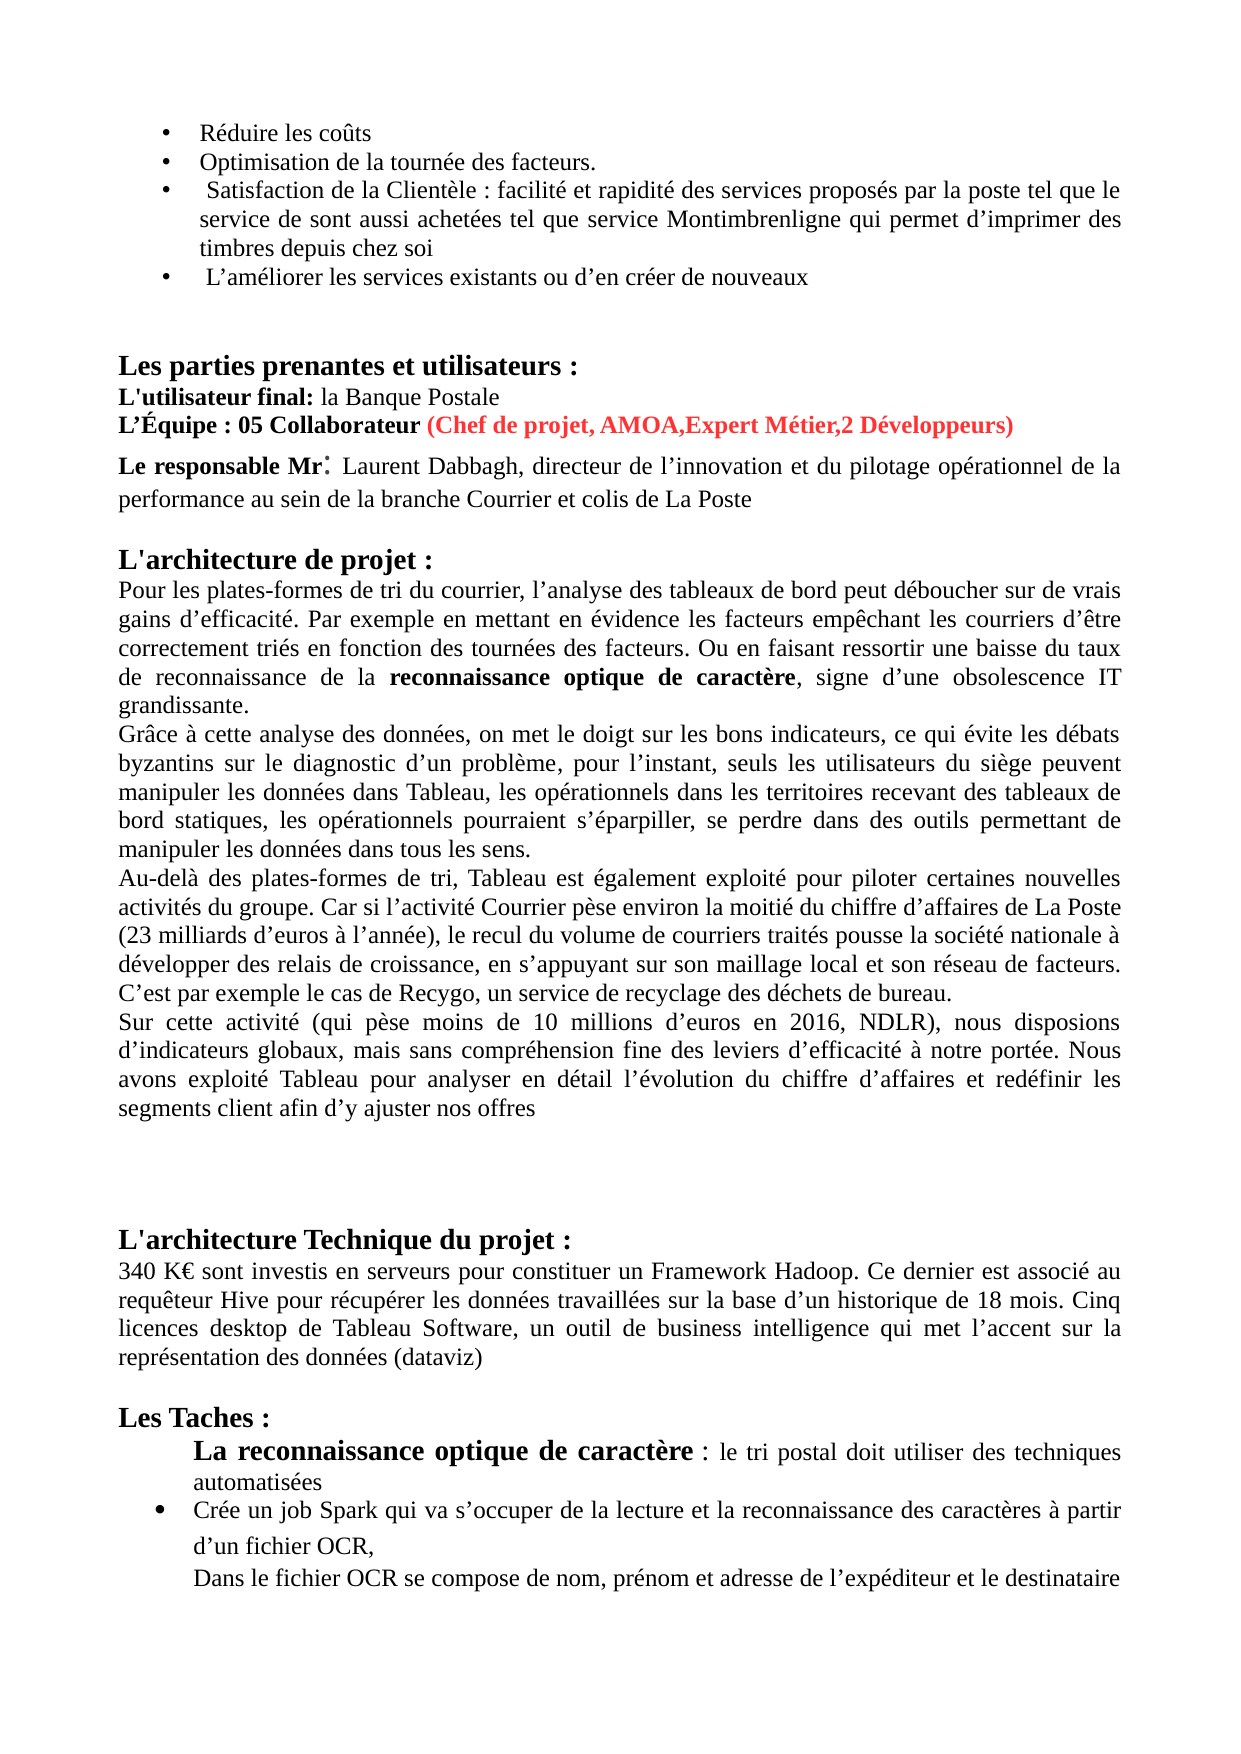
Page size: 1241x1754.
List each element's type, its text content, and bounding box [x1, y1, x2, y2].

text L’Équipe : 05 Collaborateur (Chef de projet, AMOA,Expert Métier,2 Développeurs) [118, 410, 1122, 439]
list Satisfaction de la Clientèle : facilité et rapidité des services proposés par la poste tel que le service de sont aussi achetées tel que service Montimbrenligne qui permet d’imprimer des timbres depuis chez soi [162, 176, 1122, 262]
list Réduire les coûts [162, 118, 1122, 147]
text La reconnaissance optique de caractère : le tri postal doit utiliser des techniques automatisées [193, 1433, 1122, 1496]
text Grâce à cette analyse des données, on met le doigt sur les bons indicateurs, ce qui évite les débats byzantins sur le diagnostic d’un problème, pour l’instant, seuls les utilisateurs du siège peuvent manipuler les données dans Tableau, les opérationnels dans les territoires recevant des tableaux de bord statiques, les opérationnels pourraient s’éparpiller, se perdre dans des outils permettant de manipuler les données dans tous les sens. [118, 719, 1122, 863]
list L’améliorer les services existants ou d’en créer de nouveaux [162, 262, 1122, 291]
text 340 K€ sont investis en serveurs pour constituer un Framework Hadoop. Ce dernier est associé au requêteur Hive pour récupérer les données travaillées sur la base d’un historique de 18 mois. Cinq licences desktop de Tableau Software, un outil de business intelligence qui met l’accent sur la représentation des données (dataviz) [118, 1256, 1122, 1371]
list Crée un job Spark qui va s’occuper de la lecture et la reconnaissance des caractères à partir d’un fichier OCR, [156, 1496, 1122, 1563]
text Pour les plates-formes de tri du courrier, l’analyse des tableaux de bord peut déboucher sur de vrais gains d’efficacité. Par exemple en mettant en évidence les facteurs empêchant les courriers d’être correctement triés en fonction des tournées des facteurs. Ou en faisant ressortir une baisse du taux de reconnaissance de la reconnaissance optique de caractère, signe d’une obsolescence IT grandissante. [118, 576, 1122, 719]
text L'architecture Technique du projet : [118, 1222, 1122, 1256]
text Dans le fichier OCR se compose de nom, prénom et adresse de l’expéditeur et le destinataire [193, 1563, 1122, 1591]
text L'utilisateur final: la Banque Postale [118, 382, 1122, 410]
text Sur cette activité (qui pèse moins de 10 millions d’euros en 2016, NDLR), nous disposions d’indicateurs globaux, mais sans compréhension fine des leviers d’efficacité à notre portée. Nous avons exploité Tableau pour analyser en détail l’évolution du chiffre d’affaires et redéfinir les segments client afin d’y ajuster nos offres [118, 1007, 1122, 1122]
text Au-delà des plates-formes de tri, Tableau est également exploité pour piloter certaines nouvelles activités du groupe. Car si l’activité Courrier pèse environ la moitié du chiffre d’affaires de La Poste (23 milliards d’euros à l’année), le recul du volume de courriers traités pousse la société nationale à développer des relais de croissance, en s’appuyant sur son maillage local et son réseau de facteurs. C’est par exemple le cas de Recygo, un service de recyclage des déchets de bureau. [118, 863, 1122, 1007]
text Le responsable Mr: Laurent Dabbagh, directeur de l’innovation et du pilotage opérationnel de la performance au sein de la branche Courrier et colis de La Poste [118, 439, 1122, 513]
text Les Taches : [118, 1400, 1122, 1433]
list Optimisation de la tournée des facteurs. [162, 147, 1122, 176]
text L'architecture de projet : [118, 542, 1122, 576]
text Les parties prenantes et utilisateurs : [118, 348, 1122, 382]
